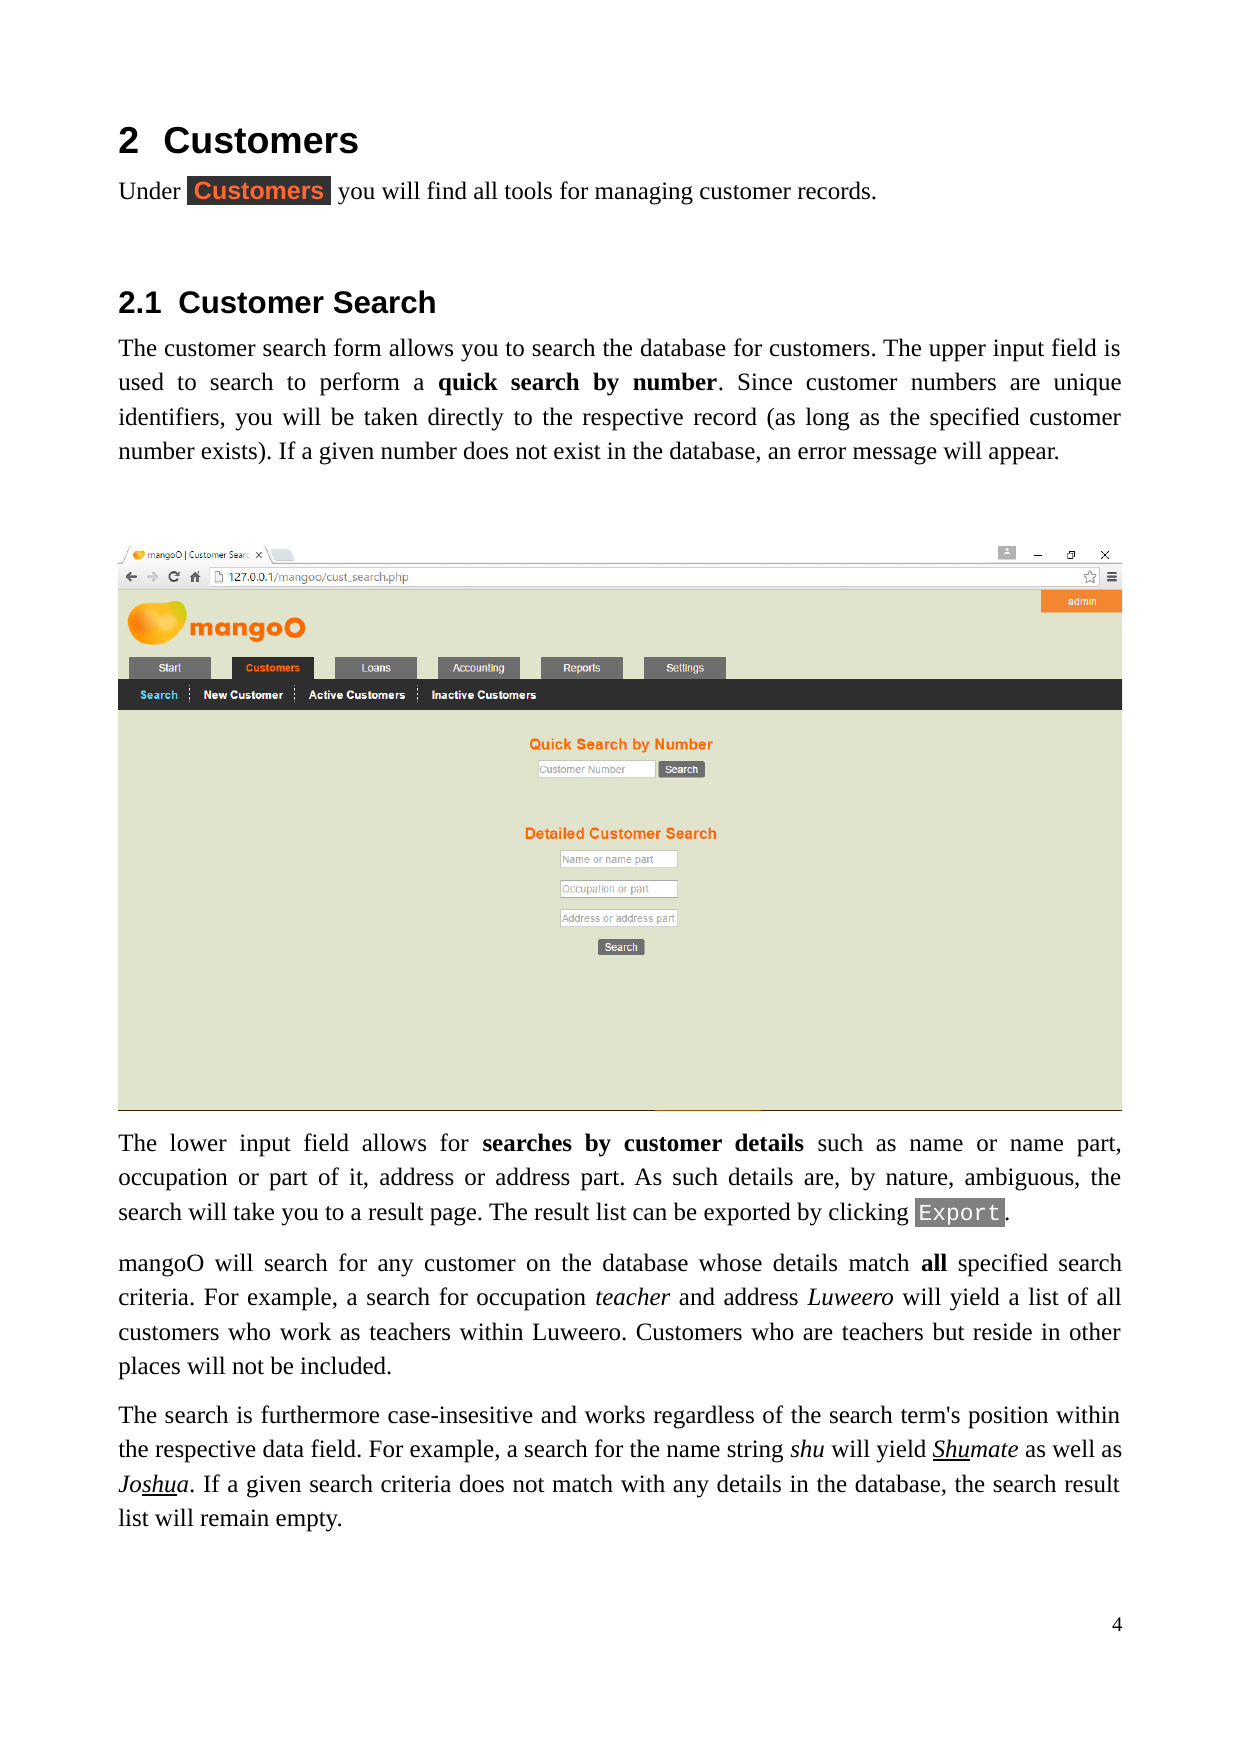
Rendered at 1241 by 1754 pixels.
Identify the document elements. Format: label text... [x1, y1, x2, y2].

text The search is furthermore case-insesitive and works regardless of the search term's position within the respective data field. For example, a search for the name string shu will yield Shumate as well as Joshua. If a given search criteria does not match with any details in the database, the search result list will remain empty. [118, 1400, 1122, 1532]
subtitle Customer Search [118, 284, 1122, 320]
text mangoO will search for any customer on the database whose details match all specified search criteria. For example, a search for occupation teacher and address Luweero will yield a list of all customers who work as teachers within Luweero. Customers who are teachers but reside in other places will not be included. [118, 1248, 1122, 1380]
text Under Customers you will find all tools for managing customer records. [118, 176, 187, 205]
picture [118, 546, 1123, 1111]
text The lower input field allows for searches by customer details such as name or name part, occupation or part of it, address or address part. As such details are, by nature, ambiguous, the search will take you to a result page. The result list can be exported by clicking Export. [118, 1111, 1122, 1227]
text [118, 534, 1122, 546]
subtitle Customers [118, 118, 1122, 161]
text The customer search form allows you to search the database for customers. The upper input field is used to search to perform a quick search by number. Since customer numbers are unique identifiers, you will be taken directly to the respective record (as long as the specified customer number exists). If a given number does not exist in the database, an error message will appear. [118, 333, 1122, 465]
text Under Customers you will find all tools for managing customer records. [331, 176, 1122, 205]
